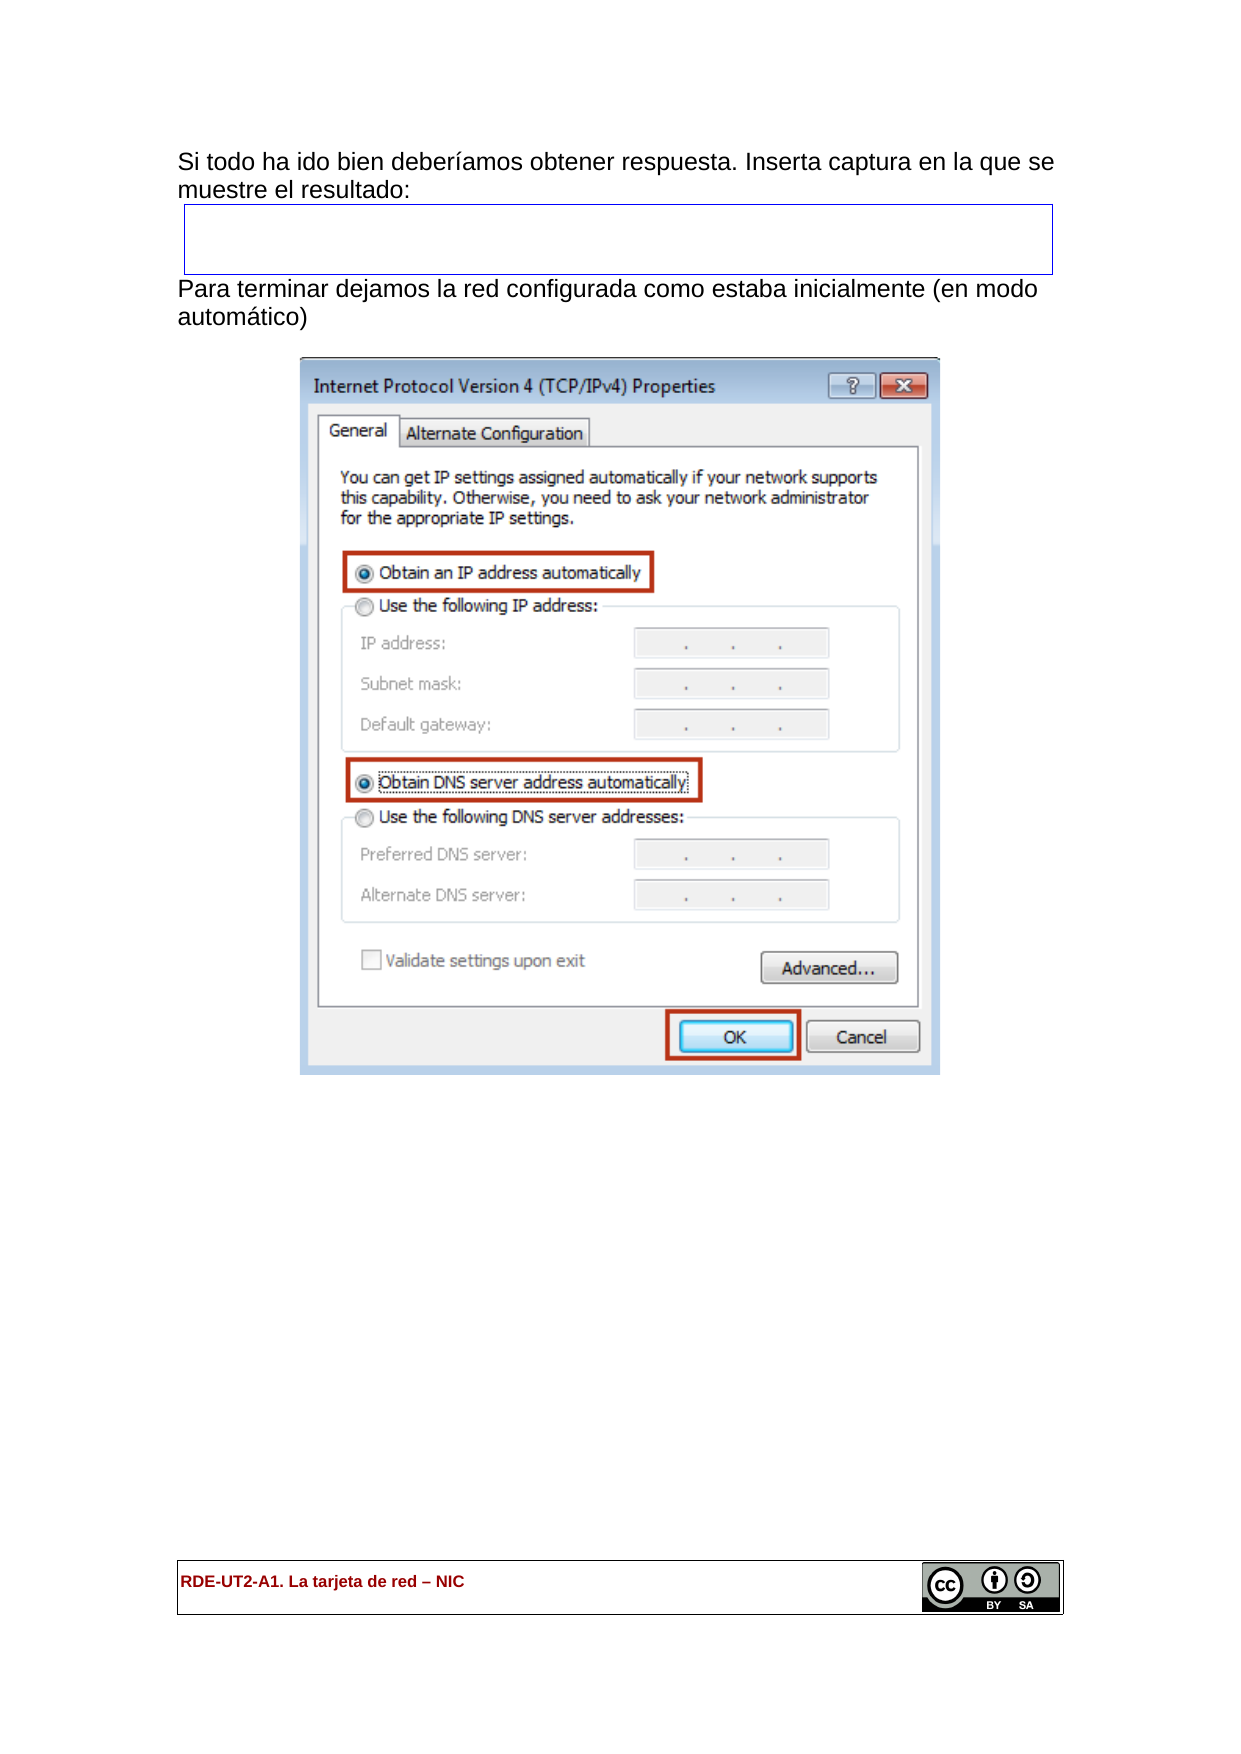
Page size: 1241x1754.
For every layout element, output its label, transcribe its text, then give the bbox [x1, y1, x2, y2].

picture [299, 357, 941, 1075]
text Para terminar dejamos la red configurada como estaba inicialmente (en modo automático) [177, 275, 1063, 331]
text Si todo ha ido bien deberíamos obtener respuesta. Inserta captura en la que se muestre el resultado: [177, 148, 1063, 203]
table_header [185, 205, 1052, 274]
picture [922, 1562, 1060, 1612]
